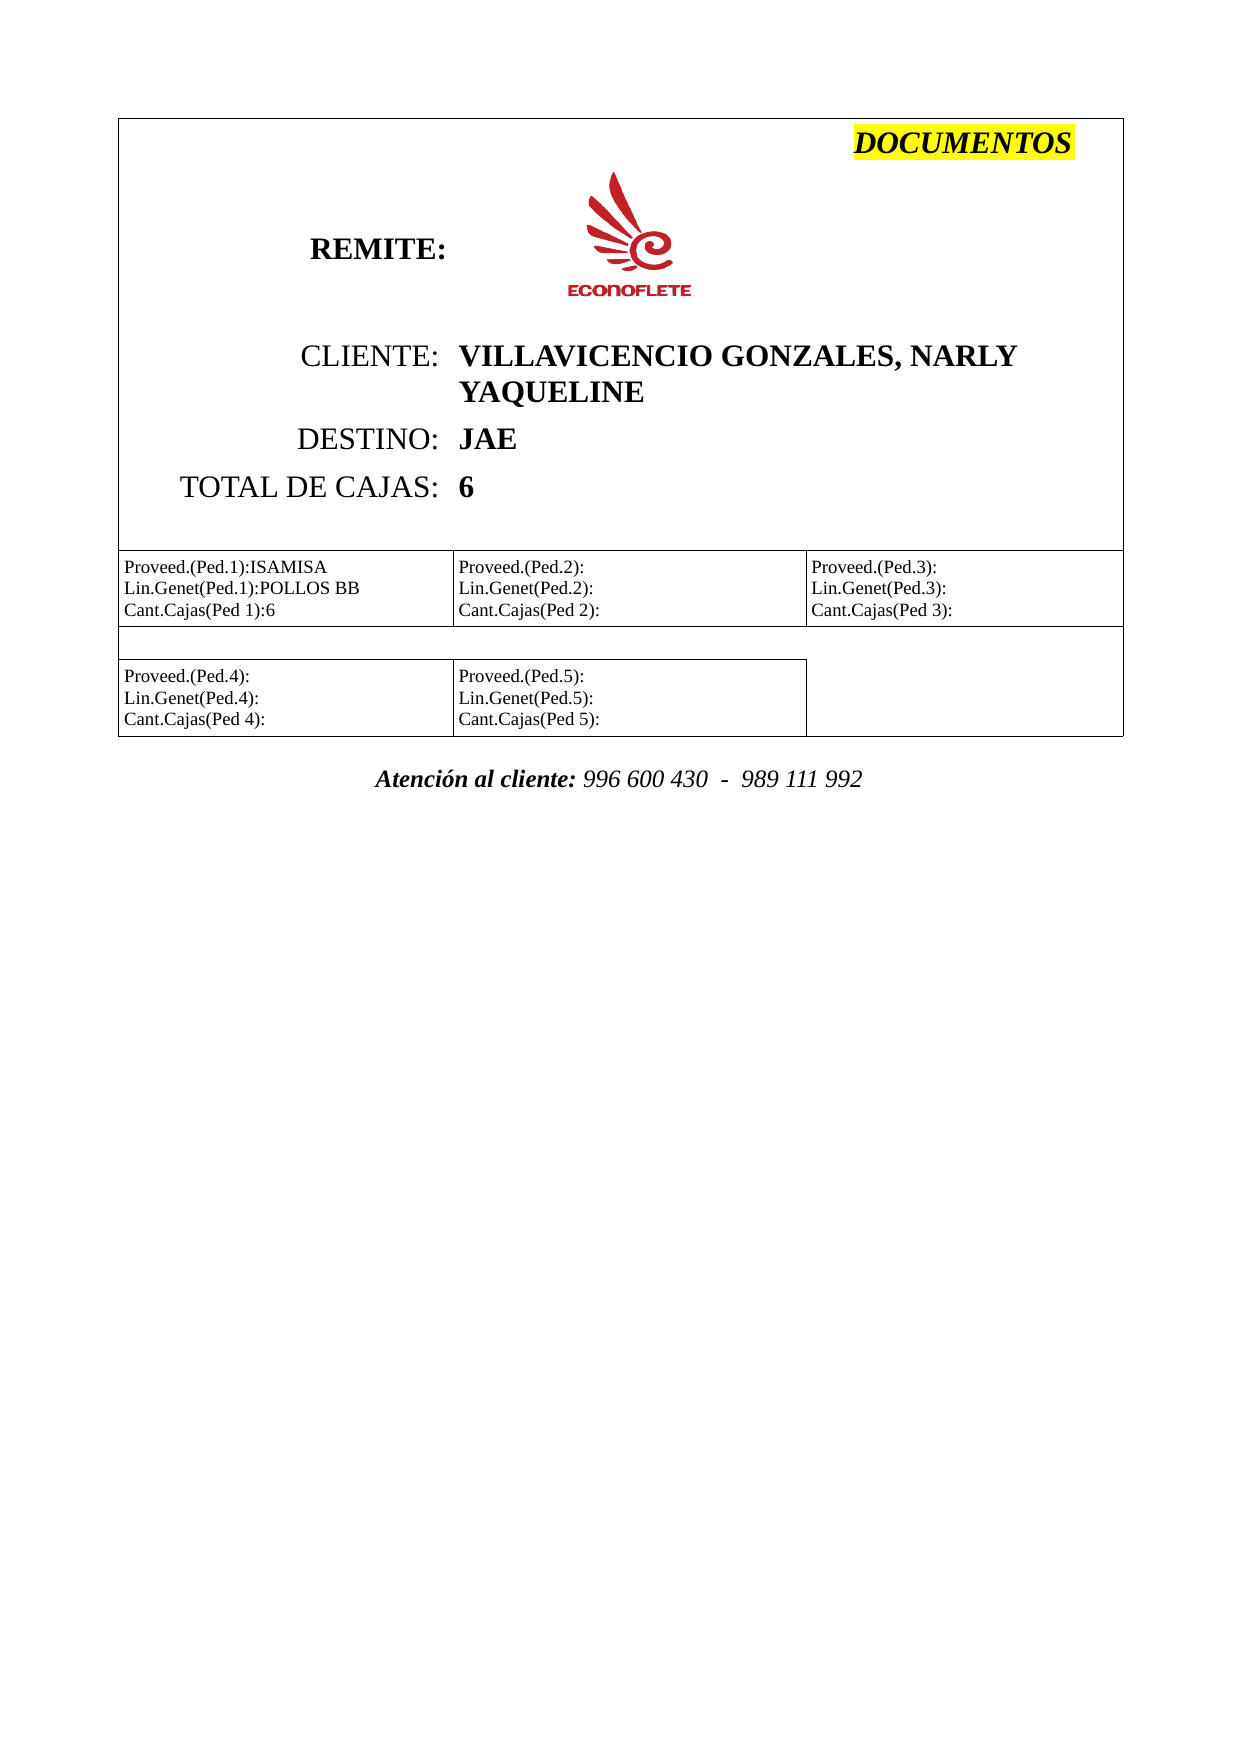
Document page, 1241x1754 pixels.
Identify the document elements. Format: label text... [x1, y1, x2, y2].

table_cell Proveed.(Ped.5): Lin.Genet(Ped.5): Cant.Cajas(Ped 5): [454, 660, 806, 736]
table_cell [807, 659, 1123, 736]
text Atención al cliente: 996 600 430 - 989 111 992 [118, 764, 1122, 793]
table_cell Proveed.(Ped.3): Lin.Genet(Ped.3): Cant.Cajas(Ped 3): [807, 551, 1123, 626]
table_cell [453, 627, 806, 659]
table_cell Proveed.(Ped.1):ISAMISA Lin.Genet(Ped.1):POLLOS BB Cant.Cajas(Ped 1):6 [119, 551, 453, 626]
table_header DOCUMENTOS [806, 119, 1123, 166]
table_cell [119, 627, 453, 659]
table_cell TOTAL DE CAJAS: [119, 462, 453, 510]
table_cell [806, 627, 1123, 659]
table_cell DESTINO: [119, 415, 453, 462]
table_header [119, 119, 453, 166]
table_cell JAE [453, 415, 806, 462]
picture [552, 171, 707, 297]
table_cell [453, 166, 806, 332]
table_cell [453, 510, 806, 550]
table_header [453, 119, 806, 166]
table_cell Proveed.(Ped.2): Lin.Genet(Ped.2): Cant.Cajas(Ped 2): [454, 551, 806, 626]
table_cell VILLAVICENCIO GONZALES, NARLY YAQUELINE [453, 332, 1123, 415]
table_cell [806, 166, 1123, 332]
table_cell [806, 510, 1123, 550]
table_cell CLIENTE: [119, 332, 453, 415]
table_cell [119, 510, 453, 550]
table_cell REMITE: [119, 166, 453, 332]
table_cell 6 [453, 462, 1123, 510]
table_cell Proveed.(Ped.4): Lin.Genet(Ped.4): Cant.Cajas(Ped 4): [119, 660, 453, 736]
table_cell [806, 415, 1123, 462]
